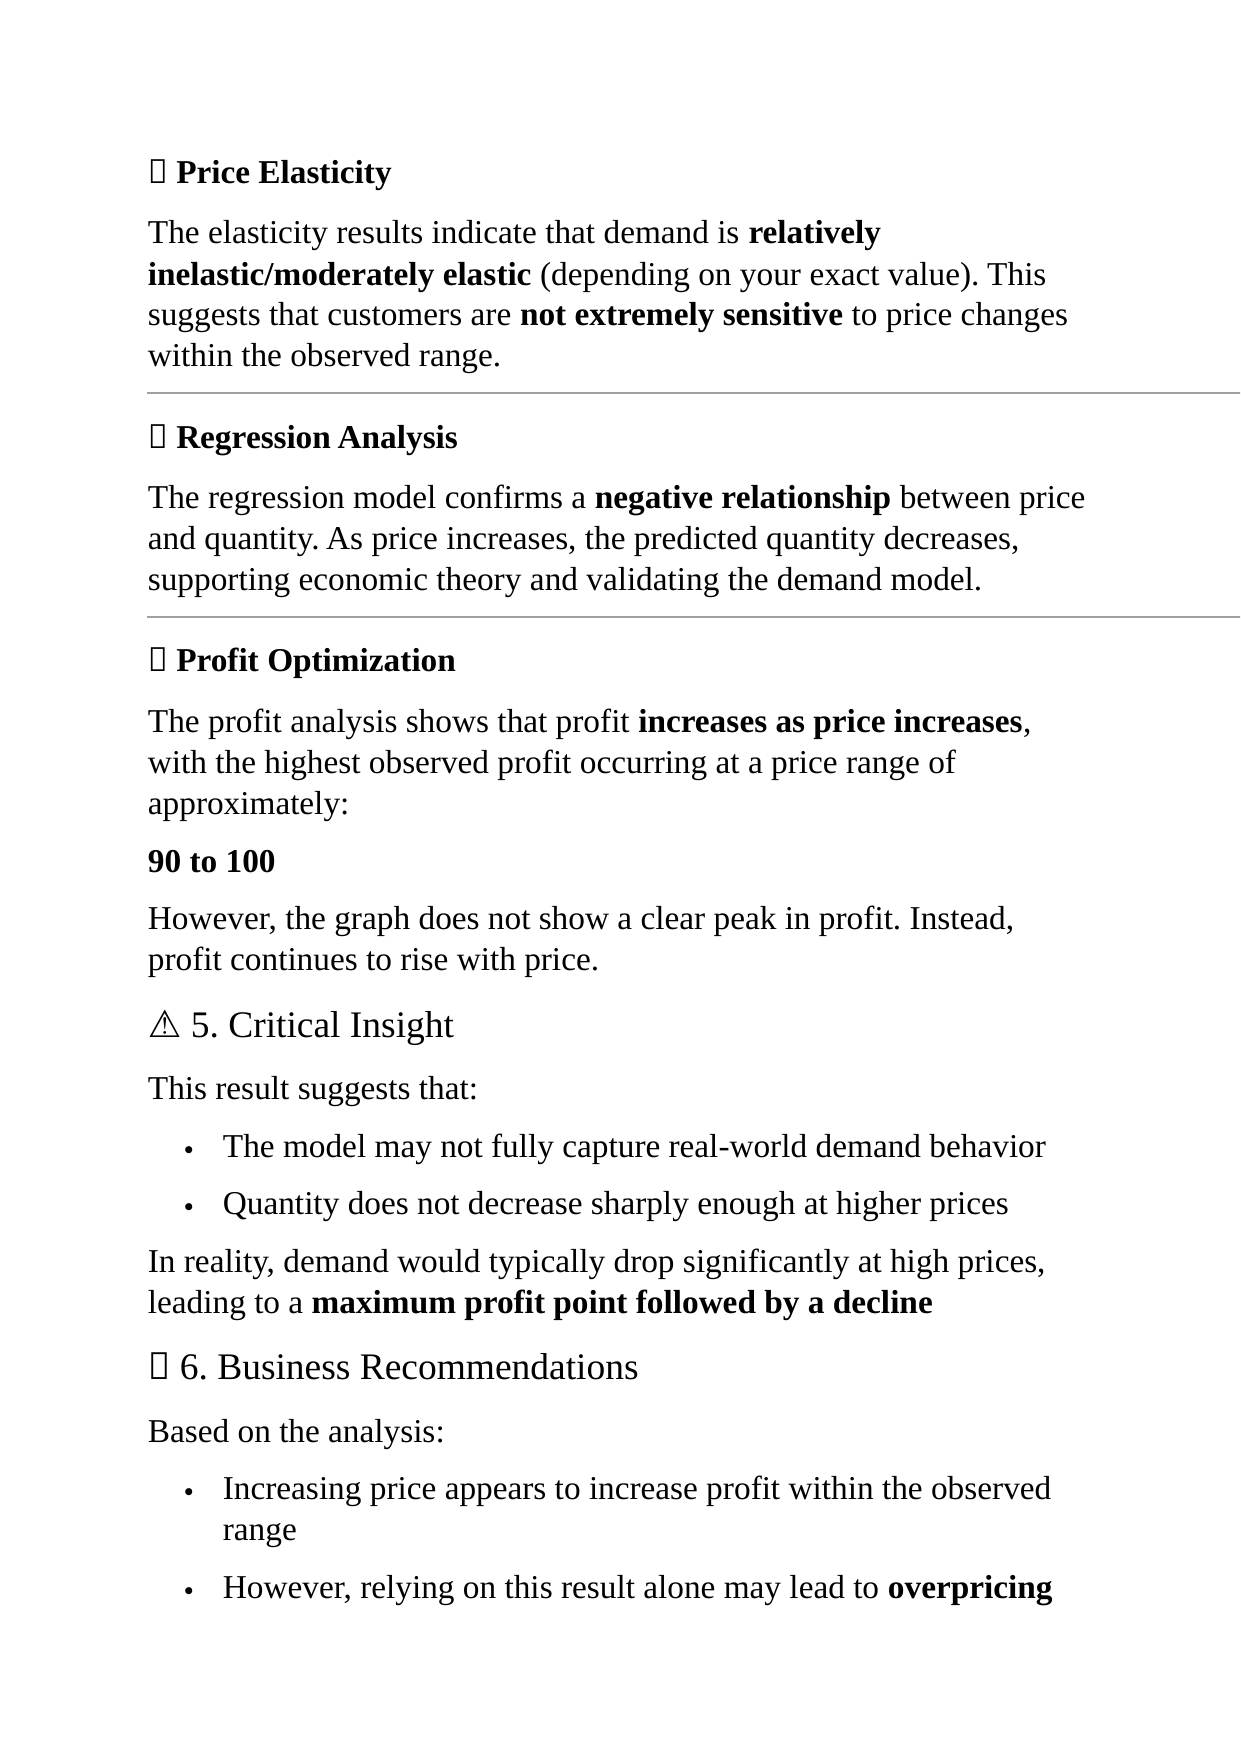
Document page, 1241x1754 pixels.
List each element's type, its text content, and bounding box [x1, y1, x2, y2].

text Based on the analysis: [148, 1411, 1093, 1449]
text In reality, demand would typically drop significantly at high prices, leading to a maximum profit point followed by a decline [148, 1241, 1093, 1320]
text ⚠️ 5. Critical Insight [148, 997, 1093, 1048]
text 💼 6. Business Recommendations [148, 1340, 1093, 1391]
text The regression model confirms a negative relationship between price and quantity. As price increases, the predicted quantity decreases, supporting economic theory and validating the demand model. [148, 478, 1093, 598]
list Quantity does not decrease sharply enough at higher prices [185, 1183, 1093, 1222]
list The model may not fully capture real-world demand behavior [185, 1126, 1093, 1164]
text This result suggests that: [148, 1068, 1093, 1107]
text The elasticity results indicate that demand is relatively inelastic/moderately elastic (depending on your exact value). This suggests that customers are not extremely sensitive to price changes within the observed range. [148, 213, 1093, 374]
text 🔹 Price Elasticity [148, 148, 1093, 193]
list However, relying on this result alone may lead to overpricing [185, 1567, 1093, 1605]
list Increasing price appears to increase profit within the observed range [185, 1468, 1093, 1548]
text 🔹 Regression Analysis [148, 412, 1093, 458]
text 🔹 Profit Optimization [148, 636, 1093, 682]
text The profit analysis shows that profit increases as price increases, with the highest observed profit occurring at a price range of approximately: [148, 701, 1093, 822]
text However, the graph does not show a clear peak in profit. Instead, profit continues to rise with price. [148, 898, 1093, 978]
text 90 to 100 [148, 841, 1093, 879]
